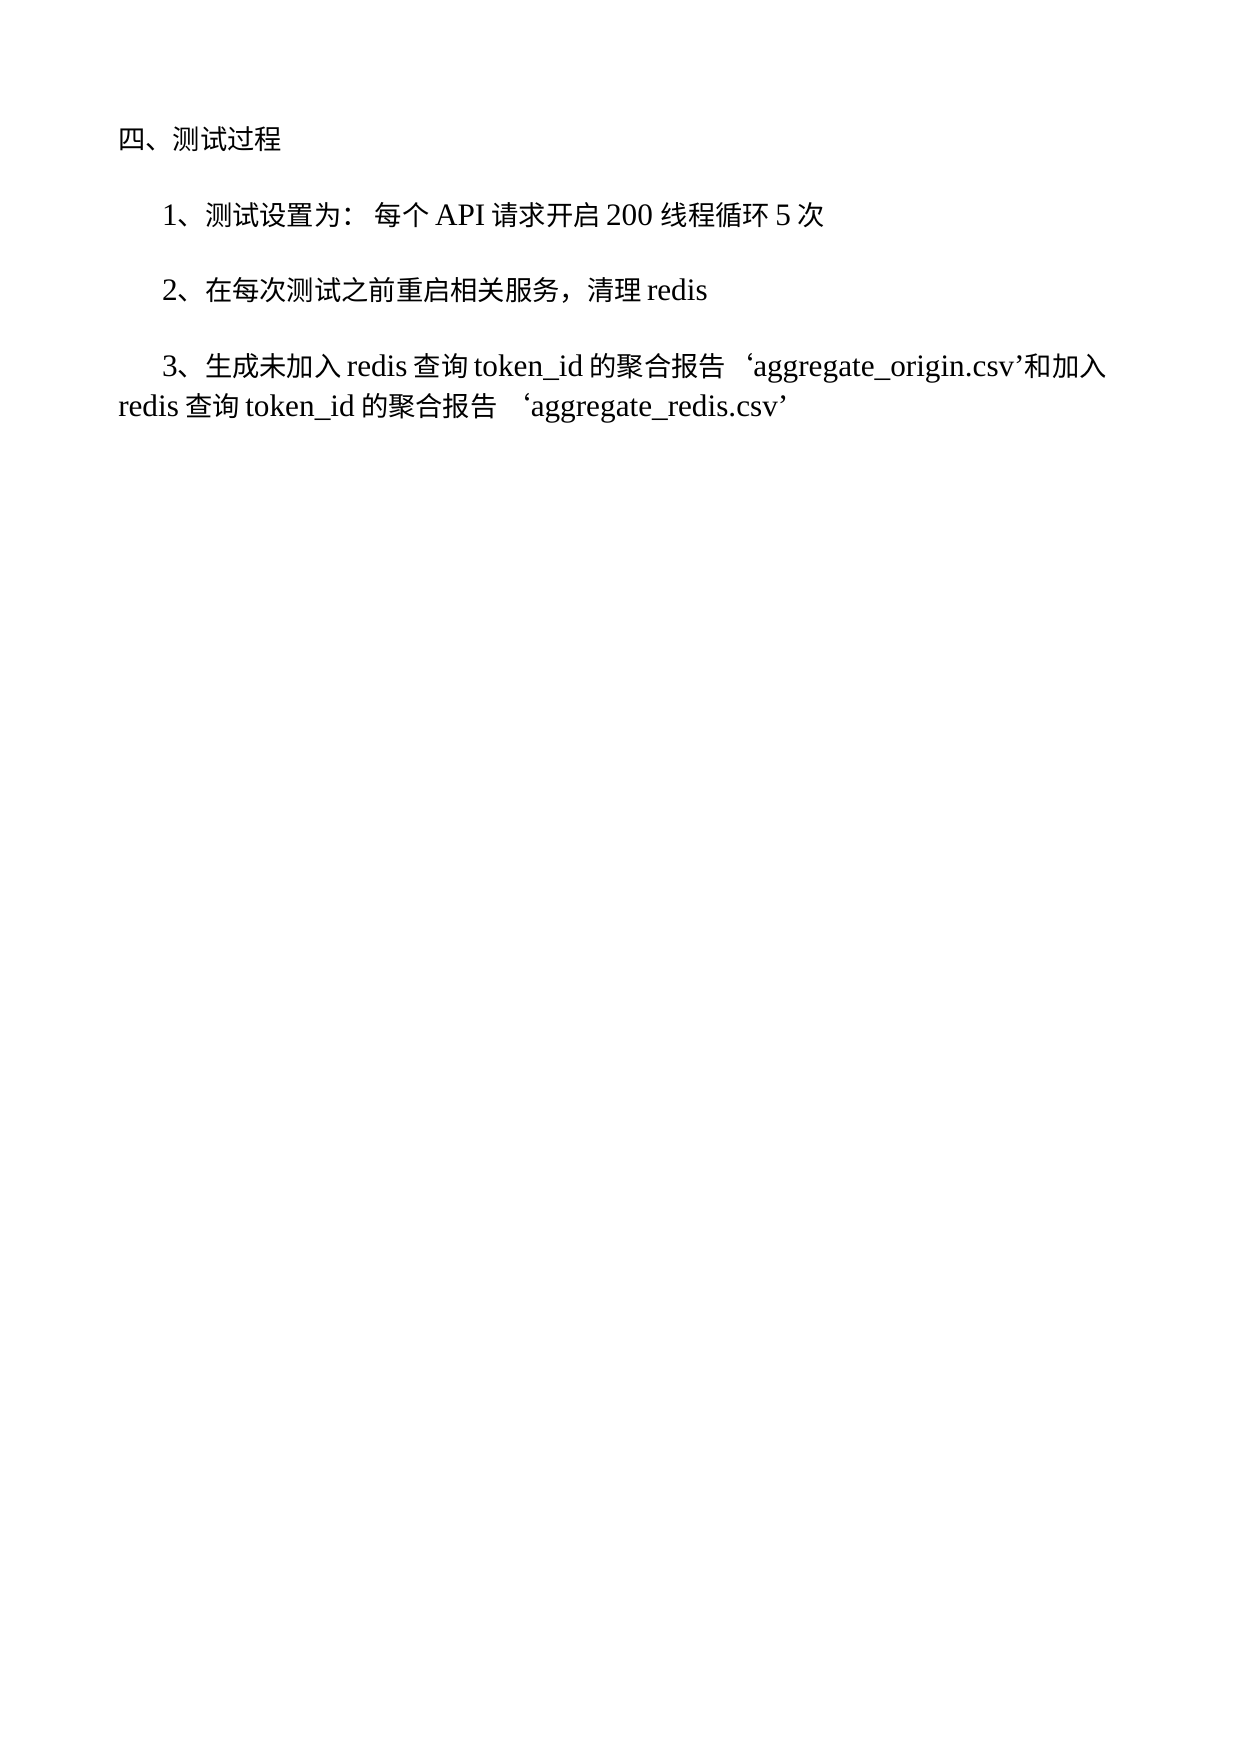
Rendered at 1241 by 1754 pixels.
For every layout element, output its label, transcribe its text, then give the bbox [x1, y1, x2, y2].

text 四、测试过程 [118, 118, 1122, 158]
text 3、生成未加入redis查询token_id的聚合报告‘aggregate_origin.csv’和加入redis查询token_id的聚合报告 ‘aggregate_redis.csv’ [118, 345, 1122, 424]
text 1、测试设置为： 每个API请求开启200 线程循环5次 [118, 194, 1122, 233]
text 2、在每次测试之前重启相关服务，清理redis [118, 269, 1122, 309]
